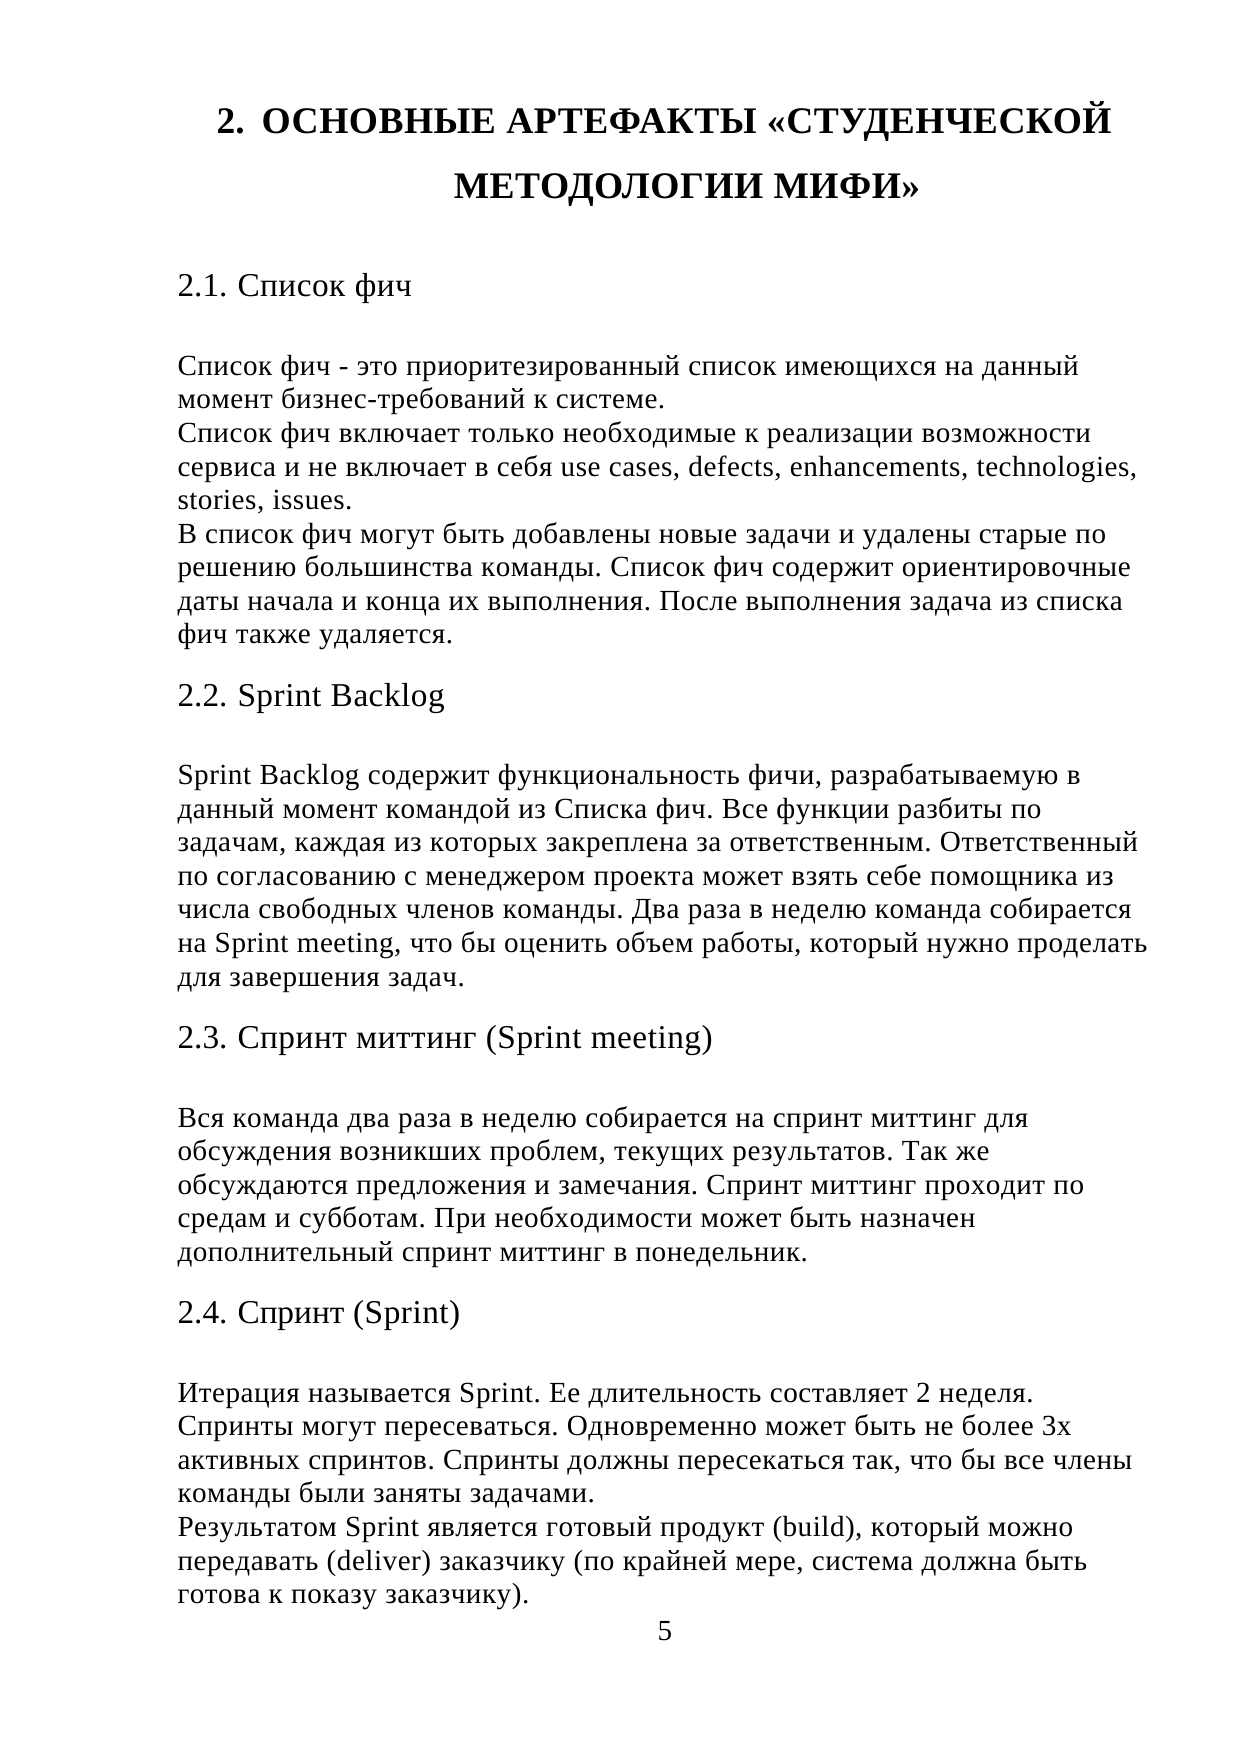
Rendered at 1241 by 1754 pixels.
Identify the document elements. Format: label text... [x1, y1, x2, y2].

text Вся команда два раза в неделю собирается на спринт миттинг для обсуждения возникших проблем, текущих результатов. Так же обсуждаются предложения и замечания. Спринт миттинг проходит по средам и субботам. При необходимости может быть назначен дополнительный спринт миттинг в понедельник. [177, 1100, 1152, 1267]
text В список фич могут быть добавлены новые задачи и удалены старые по решению большинства команды. Список фич содержит ориентировочные даты начала и конца их выполнения. После выполнения задача из списка фич также удаляется. [177, 516, 1152, 650]
text Список фич включает только необходимые к реализации возможности сервиса и не включает в себя use cases, defects, enhancements, technologies, stories, issues. [177, 415, 1152, 516]
subtitle Sprint Backlog [177, 675, 1152, 713]
text Список фич - это приоритезированный список имеющихся на данный момент бизнес-требований к системе. [177, 348, 1152, 415]
subtitle Основные артефакты «Студенческой методологии МИФИ» [177, 99, 1152, 207]
subtitle Спринт (Sprint) [177, 1292, 1152, 1331]
text Результатом Sprint является готовый продукт (build), который можно передавать (deliver) заказчику (по крайней мере, система должна быть готова к показу заказчику). [177, 1509, 1152, 1610]
text Итерация называется Sprint. Ее длительность составляет 2 неделя. Спринты могут пересеваться. Одновременно может быть не более 3х активных спринтов. Спринты должны пересекаться так, что бы все члены команды были заняты задачами. [177, 1375, 1152, 1509]
subtitle Спринт миттинг (Sprint meeting) [177, 1017, 1152, 1056]
subtitle Список фич [177, 266, 1152, 304]
text Sprint Backlog содержит функциональность фичи, разрабатываемую в данный момент командой из Списка фич. Все функции разбиты по задачам, каждая из которых закреплена за ответственным. Ответственный по согласованию с менеджером проекта может взять себе помощника из числа свободных членов команды. Два раза в неделю команда собирается на Sprint meeting, что бы оценить объем работы, который нужно проделать для завершения задач. [177, 757, 1152, 992]
